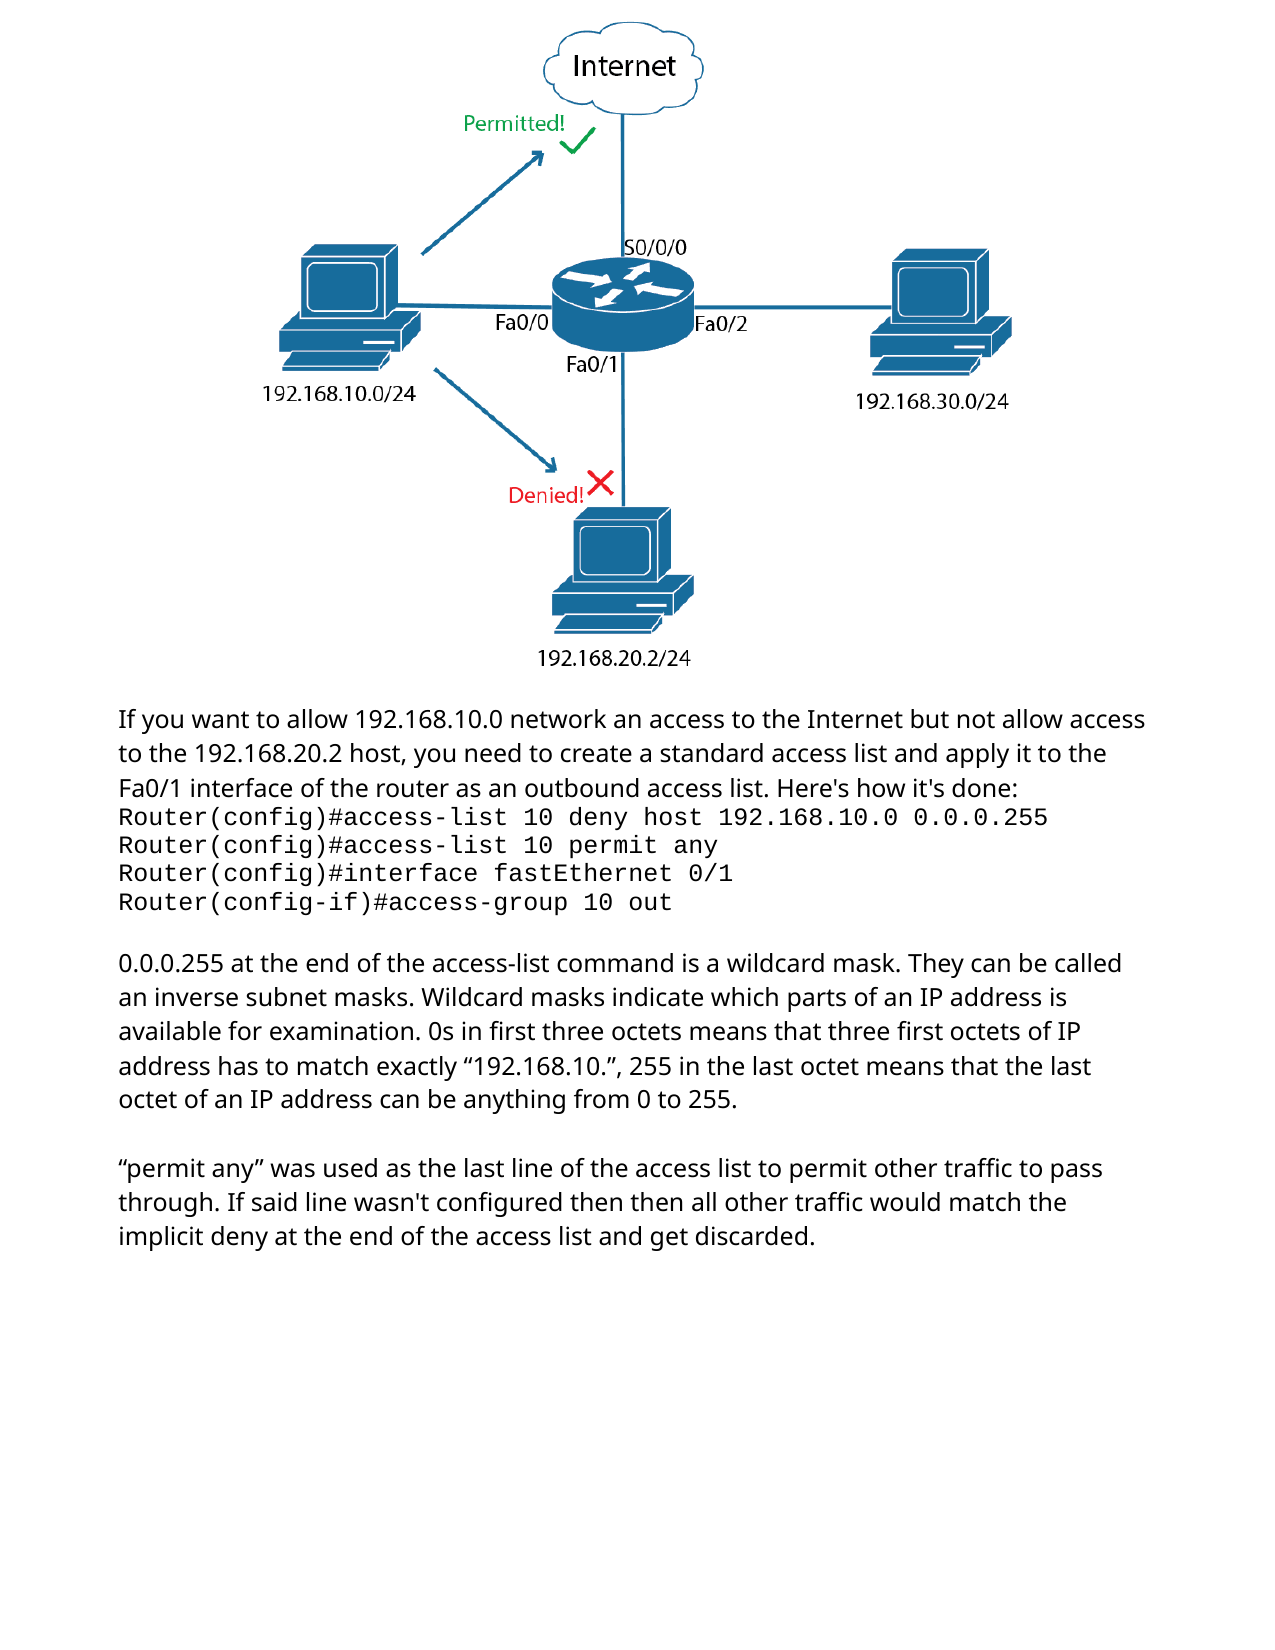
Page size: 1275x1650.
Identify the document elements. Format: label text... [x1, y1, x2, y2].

text “permit any” was used as the last line of the access list to permit other traffic to pass through. If said line wasn't configured then then all other traffic would match the implicit deny at the end of the access list and get discarded. [118, 1150, 1157, 1252]
text Router(config)#access-list 10 permit any [118, 833, 1157, 861]
text Router(config)#interface fastEthernet 0/1 [118, 861, 1157, 889]
picture [255, 15, 1020, 674]
text Router(config-if)#access-group 10 out [118, 889, 1157, 918]
text 0.0.0.255 at the end of the access-list command is a wildcard mask. They can be called an inverse subnet masks. Wildcard masks indicate which parts of an IP address is available for examination. 0s in first three octets means that three first octets of IP address has to match exactly “192.168.10.”, 255 in the last octet means that the last octet of an IP address can be anything from 0 to 255. [118, 946, 1157, 1116]
text If you want to allow 192.168.10.0 network an access to the Internet but not allow access to the 192.168.20.2 host, you need to create a standard access list and apply it to the Fa0/1 interface of the router as an outbound access list. Here's how it's done: [118, 702, 1157, 804]
text Router(config)#access-list 10 deny host 192.168.10.0 0.0.0.255 [118, 804, 1157, 833]
